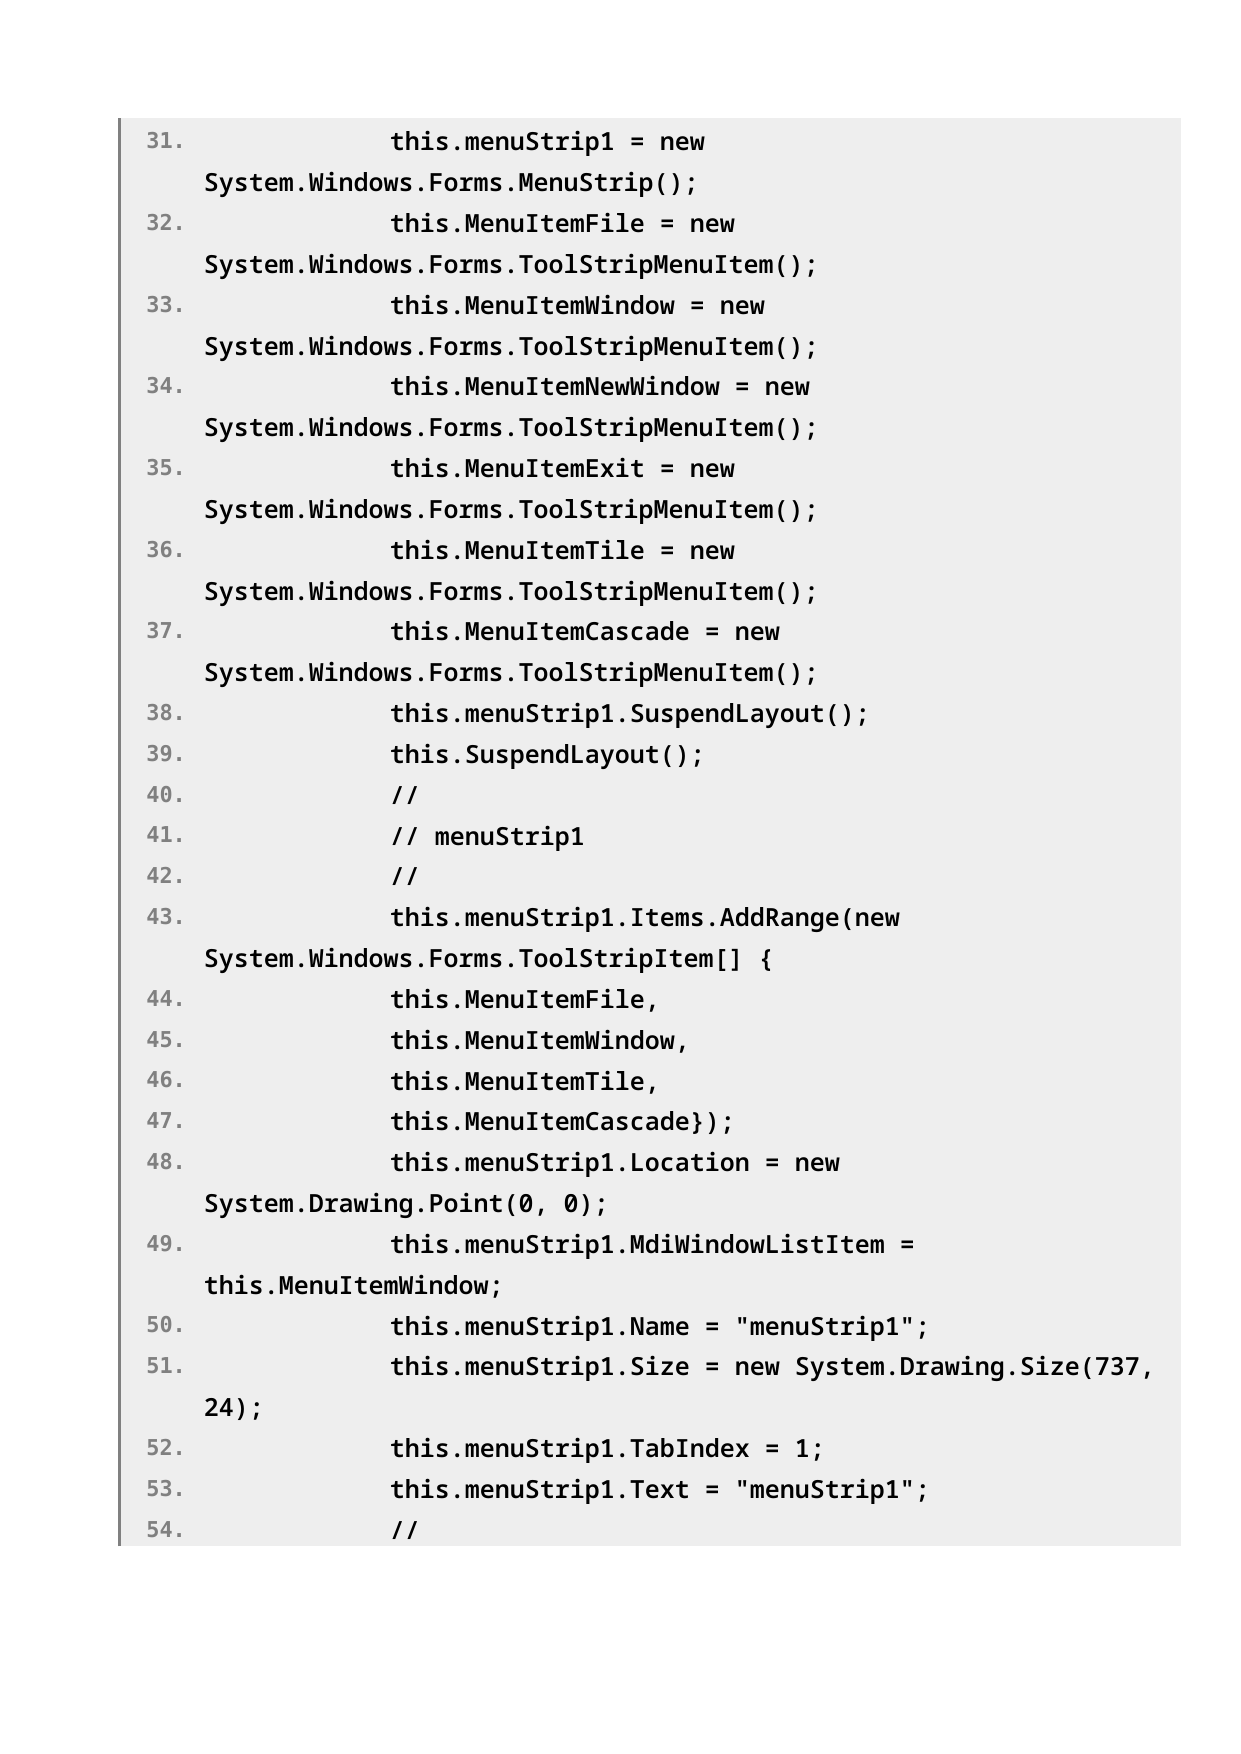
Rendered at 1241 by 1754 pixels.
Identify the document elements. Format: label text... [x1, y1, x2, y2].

list this.MenuItemFile = new System.Windows.Forms.ToolStripMenuItem(); [121, 200, 1181, 281]
list this.MenuItemCascade = new System.Windows.Forms.ToolStripMenuItem(); [121, 608, 1181, 689]
list this.MenuItemCascade}); [121, 1098, 1181, 1138]
list this.MenuItemWindow, [121, 1016, 1181, 1056]
list this.menuStrip1 = new System.Windows.Forms.MenuStrip(); [121, 118, 1181, 199]
list // [121, 1506, 1181, 1546]
list this.menuStrip1.Items.AddRange(new System.Windows.Forms.ToolStripItem[] { [121, 894, 1181, 975]
list this.menuStrip1.Size = new System.Drawing.Size(737, 24); [121, 1343, 1181, 1424]
list // [121, 853, 1181, 893]
list this.MenuItemTile = new System.Windows.Forms.ToolStripMenuItem(); [121, 526, 1181, 607]
list this.MenuItemTile, [121, 1057, 1181, 1097]
list this.MenuItemWindow = new System.Windows.Forms.ToolStripMenuItem(); [121, 281, 1181, 362]
list this.menuStrip1.Location = new System.Drawing.Point(0, 0); [121, 1139, 1181, 1220]
list this.SuspendLayout(); [121, 731, 1181, 771]
list this.menuStrip1.MdiWindowListItem = this.MenuItemWindow; [121, 1221, 1181, 1301]
list // menuStrip1 [121, 812, 1181, 852]
list this.menuStrip1.SuspendLayout(); [121, 690, 1181, 730]
list this.MenuItemFile, [121, 976, 1181, 1016]
list // [121, 771, 1181, 811]
list this.menuStrip1.TabIndex = 1; [121, 1425, 1181, 1465]
list this.menuStrip1.Text = "menuStrip1"; [121, 1466, 1181, 1506]
list this.MenuItemNewWindow = new System.Windows.Forms.ToolStripMenuItem(); [121, 363, 1181, 444]
list this.MenuItemExit = new System.Windows.Forms.ToolStripMenuItem(); [121, 445, 1181, 526]
list this.menuStrip1.Name = "menuStrip1"; [121, 1302, 1181, 1342]
